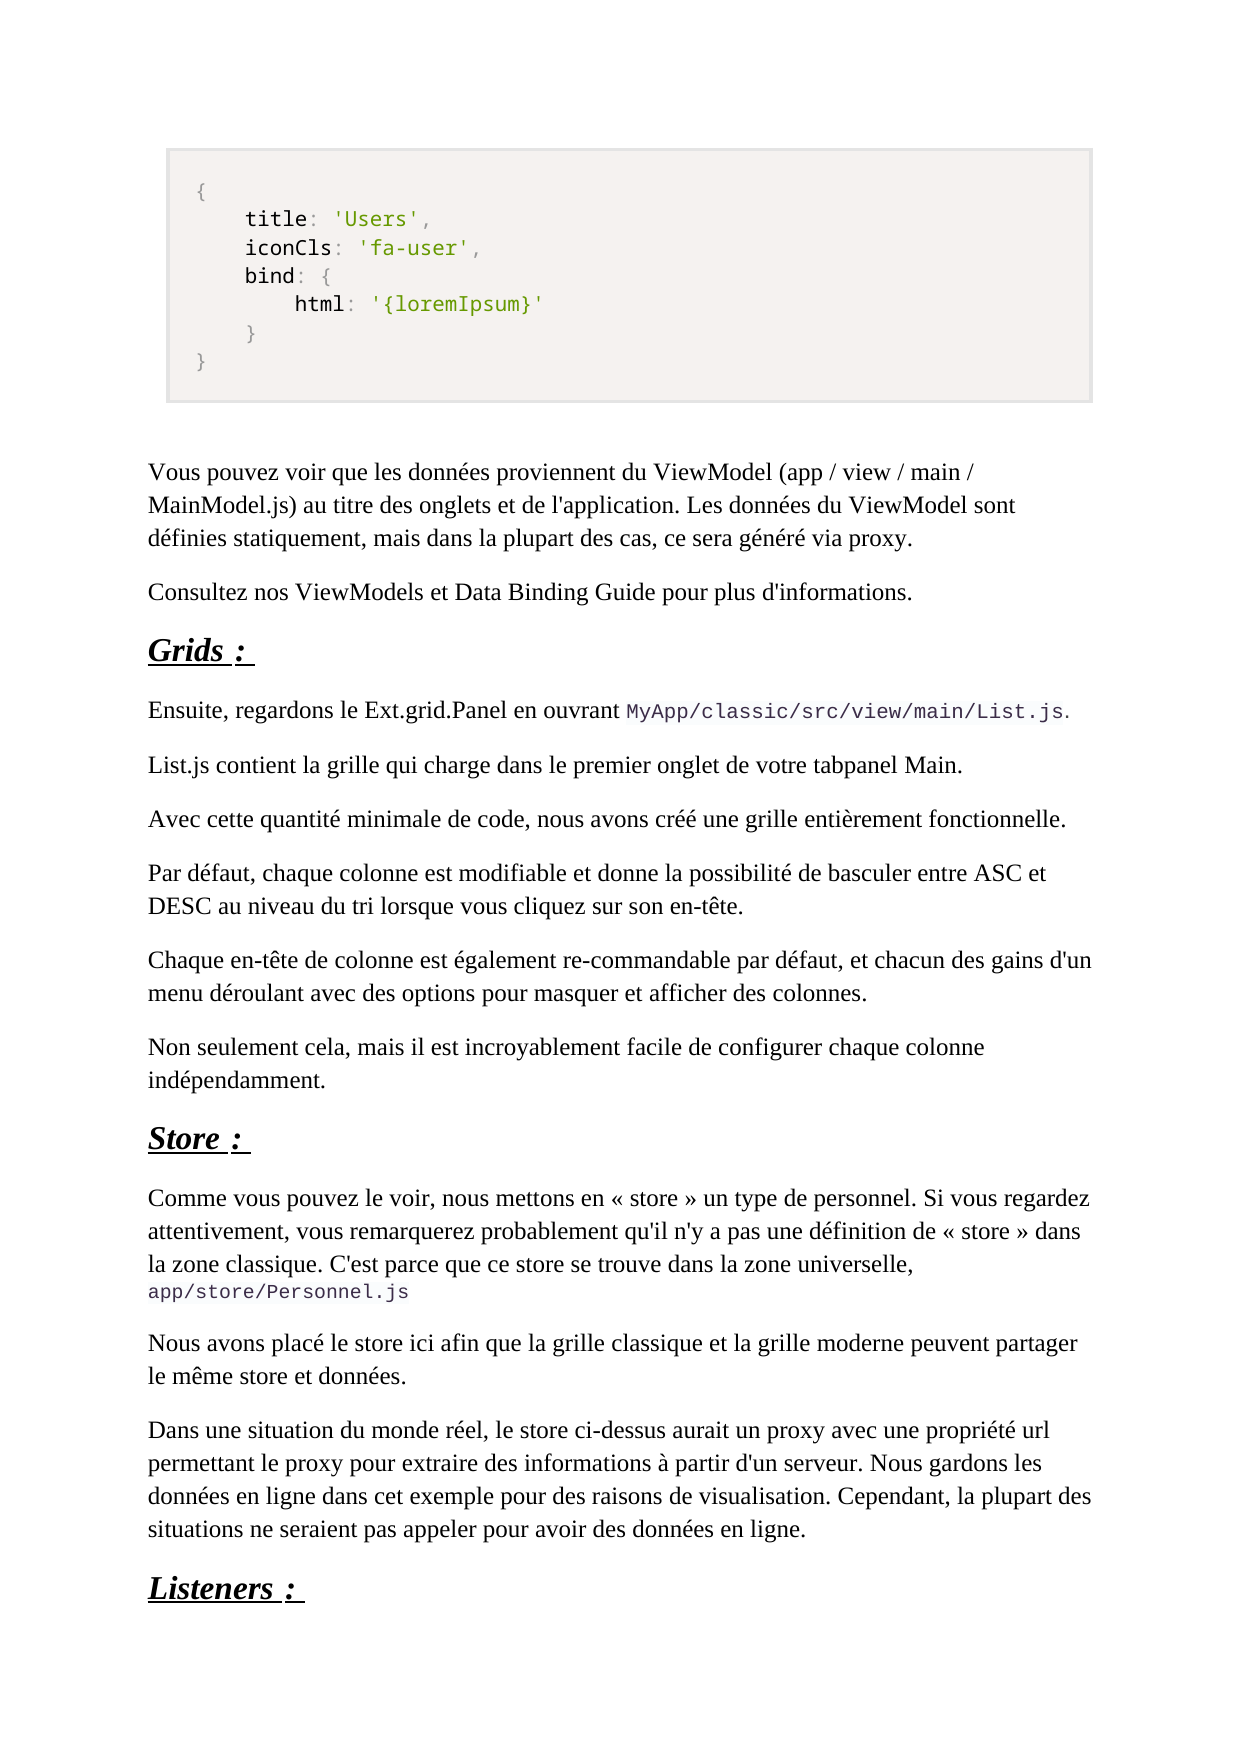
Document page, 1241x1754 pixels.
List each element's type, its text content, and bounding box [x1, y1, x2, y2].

text } [170, 290, 1089, 318]
text Avec cette quantité minimale de code, nous avons créé une grille entièrement fonctionnelle. [148, 804, 1093, 833]
text } [170, 318, 1089, 400]
text Grids : [148, 631, 1093, 669]
text Par défaut, chaque colonne est modifiable et donne la possibilité de basculer entre ASC et DESC au niveau du tri lorsque vous cliquez sur son en-tête. [148, 858, 1093, 920]
text Nous avons placé le store ici afin que la grille classique et la grille moderne peuvent partager le même store et données. [148, 1328, 1093, 1390]
text Ensuite, regardons le Ext.grid.Panel en ouvrant MyApp/classic/src/view/main/List.js. [148, 695, 1093, 725]
text { [170, 151, 1089, 176]
text Store : [148, 1118, 1093, 1157]
text title: 'Users', [170, 176, 1089, 204]
text Chaque en-tête de colonne est également re-commandable par défaut, et chacun des gains d'un menu déroulant avec des options pour masquer et afficher des colonnes. [148, 945, 1093, 1007]
text Non seulement cela, mais il est incroyablement facile de configurer chaque colonne indépendamment. [148, 1032, 1093, 1093]
text List.js contient la grille qui charge dans le premier onglet de votre tabpanel Main. [148, 750, 1093, 779]
text Comme vous pouvez le voir, nous mettons en « store » un type de personnel. Si vous regardez attentivement, vous remarquerez probablement qu'il n'y a pas une définition de « store » dans la zone classique. C'est parce que ce store se trouve dans la zone universelle, app/store/Personnel.js [148, 1183, 1093, 1304]
text bind: { [170, 233, 1089, 261]
text html: '{loremIpsum}' [170, 261, 1089, 290]
text Consultez nos ViewModels et Data Binding Guide pour plus d'informations. [148, 577, 1093, 605]
text iconCls: 'fa-user', [170, 204, 1089, 233]
text Listeners : [148, 1568, 1093, 1606]
text Dans une situation du monde réel, le store ci-dessus aurait un proxy avec une propriété url permettant le proxy pour extraire des informations à partir d'un serveur. Nous gardons les données en ligne dans cet exemple pour des raisons de visualisation. Cependant, la plupart des situations ne seraient pas appeler pour avoir des données en ligne. [148, 1415, 1093, 1543]
text Vous pouvez voir que les données proviennent du ViewModel (app / view / main / MainModel.js) au titre des onglets et de l'application. Les données du ViewModel sont définies statiquement, mais dans la plupart des cas, ce sera généré via proxy. [148, 457, 1093, 552]
